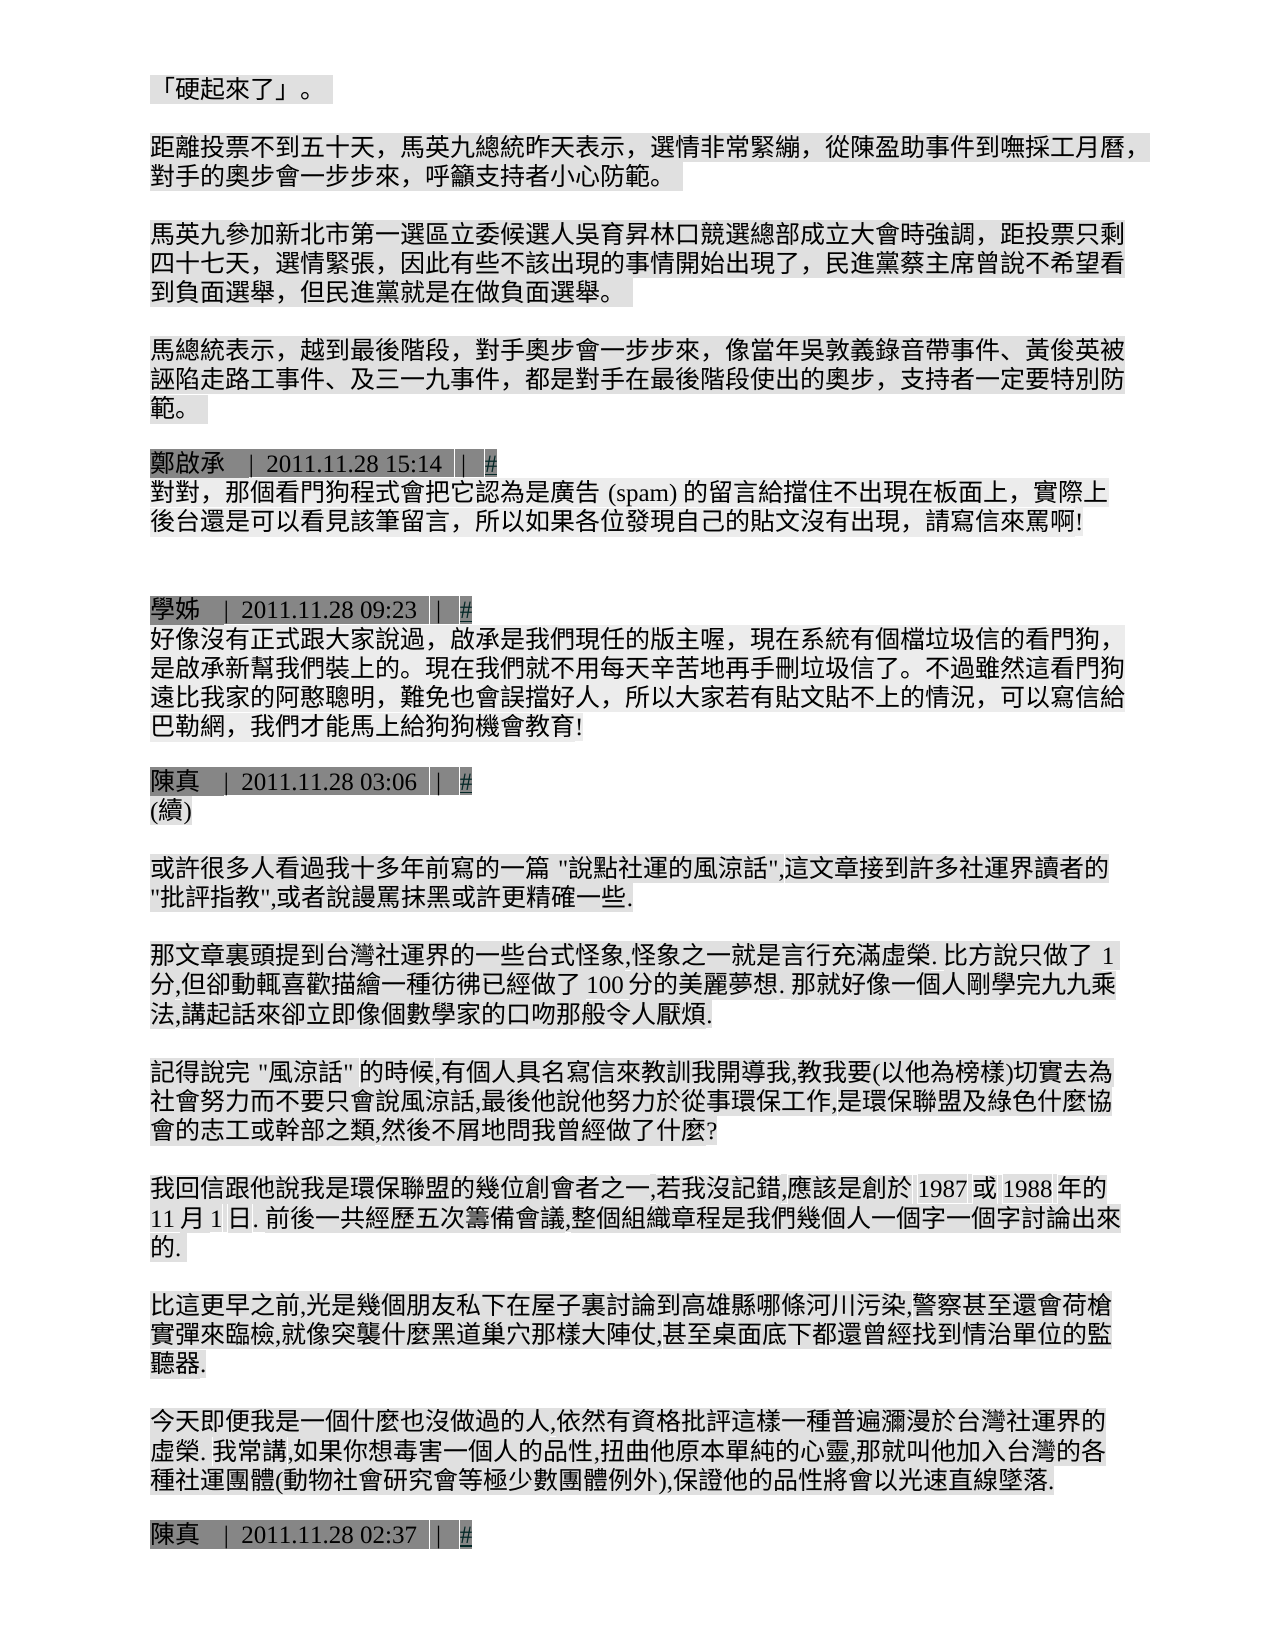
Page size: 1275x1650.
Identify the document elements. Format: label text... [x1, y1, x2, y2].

text 學姊 | 2011.11.28 09:23 | # [150, 596, 1125, 625]
text 鄭啟承 | 2011.11.28 15:14 | # [150, 449, 1125, 478]
text 很難想像一個黨及其搖尾媒體(所謂三民自),所講的話幾乎沒有一句可信.長期以來,除了抹黑抹紅造謠扭曲及思想檢查之外,沒有半點基本良善的言行,但其支持者卻照樣力挺到底. 有一天,我問她說,妳想這個黨到底為惡有沒有個底線? 有沒有可能有一天當民進黨做出某一種壞事之後,其支持者終於無法忍受,終於會在乎品性和道德勝於在乎意識形態? 她說不可能,即便是政客們殺自己的老爸殺自己的老母恐怕其選民也還是不會在乎,仍然還是愛台思想純正最重要. 陳真 ======= 馬批綠四不 「奧步會一步步來」 作者： 錢震宇、林保光、楊濡嘉、翁禎霞、盧禮賓╱連線報導 聯合新聞網 – 2011年11月28日 馬英九總統昨天南下高雄、屏東兩地造勢，提及民進黨指他密會黑道組頭時，痛批民進黨為了選舉，無所不用其極，一路抹黑，「不正直、不善良、不誠信、不包容」，做人不能這樣，「這不是台灣人的傳統」。 馬總統在屏東小組長授證大會上說，有人覺得他最近變得比較黑，問他是不是曬黑的，他回答，「我是被人抹黑的」。台下群眾大笑，響起一陣掌聲，有民眾私下叫好，直說馬「硬起來了」。 距離投票不到五十天，馬英九總統昨天表示，選情非常緊繃，從陳盈助事件到嘸採工月曆，對手的奧步會一步步來，呼籲支持者小心防範。 馬英九參加新北市第一選區立委候選人吳育昇林口競選總部成立大會時強調，距投票只剩四十七天，選情緊張，因此有些不該出現的事情開始出現了，民進黨蔡主席曾說不希望看到負面選舉，但民進黨就是在做負面選舉。 馬總統表示，越到最後階段，對手奧步會一步步來，像當年吳敦義錄音帶事件、黃俊英被誣陷走路工事件、及三一九事件，都是對手在最後階段使出的奧步，支持者一定要特別防範。 [150, 75, 1125, 424]
text (續) 或許很多人看過我十多年前寫的一篇 "說點社運的風涼話",這文章接到許多社運界讀者的 "批評指教",或者說謾罵抹黑或許更精確一些. 那文章裏頭提到台灣社運界的一些台式怪象,怪象之一就是言行充滿虛榮. 比方說只做了 1 分,但卻動輒喜歡描繪一種彷彿已經做了100分的美麗夢想. 那就好像一個人剛學完九九乘法,講起話來卻立即像個數學家的口吻那般令人厭煩. 記得說完 "風涼話" 的時候,有個人具名寫信來教訓我開導我,教我要(以他為榜樣)切實去為社會努力而不要只會說風涼話,最後他說他努力於從事環保工作,是環保聯盟及綠色什麼協會的志工或幹部之類,然後不屑地問我曾經做了什麼? 我回信跟他說我是環保聯盟的幾位創會者之一,若我沒記錯,應該是創於1987或1988年的11月1日. 前後一共經歷五次籌備會議,整個組織章程是我們幾個人一個字一個字討論出來的. 比這更早之前,光是幾個朋友私下在屋子裏討論到高雄縣哪條河川污染,警察甚至還會荷槍實彈來臨檢,就像突襲什麼黑道巢穴那樣大陣仗,甚至桌面底下都還曾經找到情治單位的監聽器. 今天即便我是一個什麼也沒做過的人,依然有資格批評這樣一種普遍瀰漫於台灣社運界的虛榮. 我常講,如果你想毒害一個人的品性,扭曲他原本單純的心靈,那就叫他加入台灣的各種社運團體(動物社會研究會等極少數團體例外),保證他的品性將會以光速直線墜落. [150, 796, 1125, 1495]
text 陳真 | 2011.11.28 03:06 | # [150, 767, 1125, 796]
text 對對，那個看門狗程式會把它認為是廣告 (spam) 的留言給擋住不出現在板面上，實際上後台還是可以看見該筆留言，所以如果各位發現自己的貼文沒有出現，請寫信來罵啊! [150, 478, 1125, 537]
text 好像沒有正式跟大家說過，啟承是我們現任的版主喔，現在系統有個檔垃圾信的看門狗，是啟承新幫我們裝上的。現在我們就不用每天辛苦地再手刪垃圾信了。不過雖然這看門狗遠比我家的阿憨聰明，難免也會誤擋好人，所以大家若有貼文貼不上的情況，可以寫信給巴勒網，我們才能馬上給狗狗機會教育! [150, 625, 1125, 742]
text 陳真 | 2011.11.28 02:37 | # [150, 1520, 1125, 1549]
